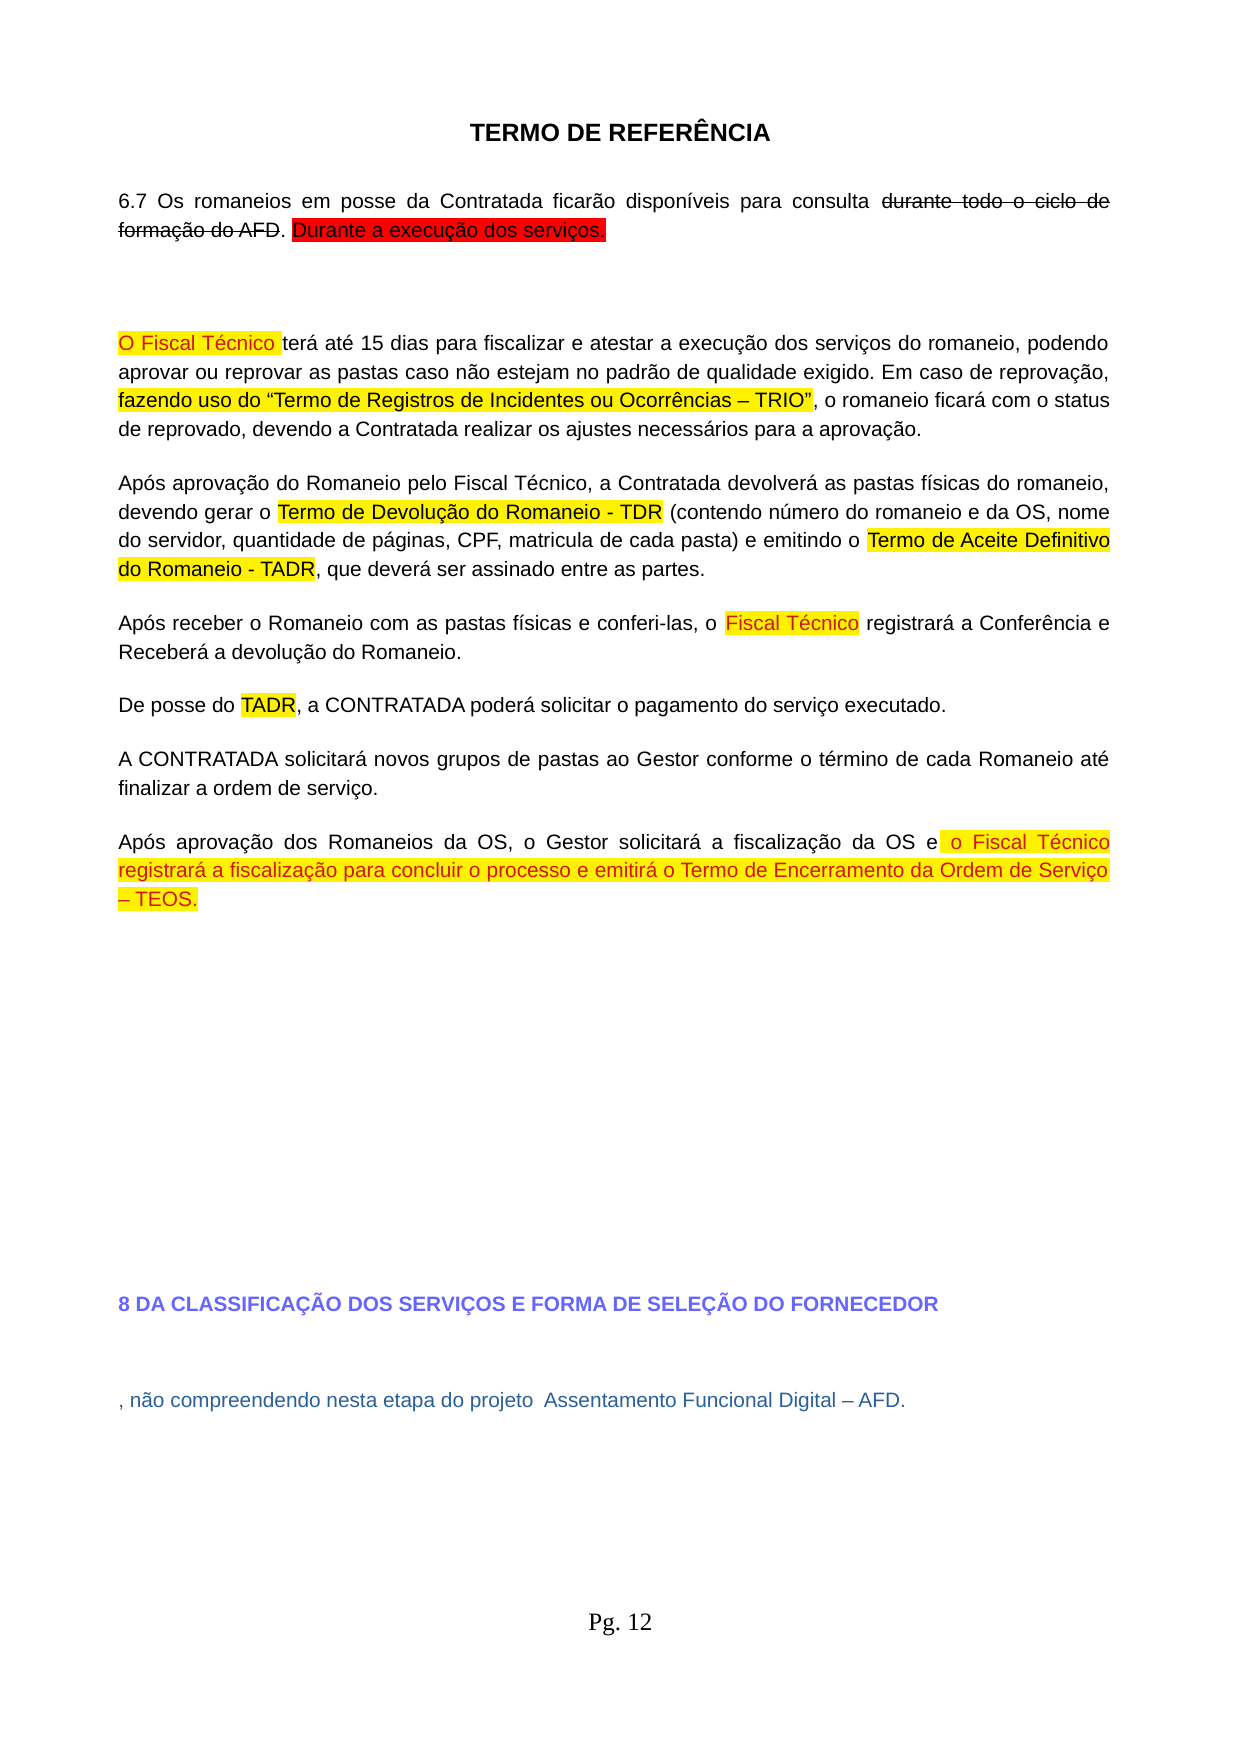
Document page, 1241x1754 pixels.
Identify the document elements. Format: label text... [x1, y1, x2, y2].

text 6.7 Os romaneios em posse da Contratada ficarão disponíveis para consulta durante todo o ciclo de formação do AFD. Durante a execução dos serviços. [118, 189, 1110, 242]
text Após aprovação dos Romaneios da OS, o Gestor solicitará a fiscalização da OS e o Fiscal Técnico registrará a fiscalização para concluir o processo e emitirá o Termo de Encerramento da Ordem de Serviço – TEOS. [118, 829, 1110, 911]
text , não compreendendo nesta etapa do projeto Assentamento Funcional Digital – AFD. [118, 1388, 1110, 1412]
text Após receber o Romaneio com as pastas físicas e conferi-las, o Fiscal Técnico registrará a Conferência e Receberá a devolução do Romaneio. [118, 611, 1110, 663]
text Após aprovação do Romaneio pelo Fiscal Técnico, a Contratada devolverá as pastas físicas do romaneio, devendo gerar o Termo de Devolução do Romaneio - TDR (contendo número do romaneio e da OS, nome do servidor, quantidade de páginas, CPF, matricula de cada pasta) e emitindo o Termo de Aceite Definitivo do Romaneio - TADR, que deverá ser assinado entre as partes. [118, 471, 1110, 581]
text O Fiscal Técnico terá até 15 dias para fiscalizar e atestar a execução dos serviços do romaneio, podendo aprovar ou reprovar as pastas caso não estejam no padrão de qualidade exigido. Em caso de reprovação, fazendo uso do “Termo de Registros de Incidentes ou Ocorrências – TRIO”, o romaneio ficará com o status de reprovado, devendo a Contratada realizar os ajustes necessários para a aprovação. [118, 331, 1110, 441]
text A CONTRATADA solicitará novos grupos de pastas ao Gestor conforme o término de cada Romaneio até finalizar a ordem de serviço. [118, 747, 1110, 800]
text De posse do TADR, a CONTRATADA poderá solicitar o pagamento do serviço executado. [118, 693, 1110, 717]
text 8 DA CLASSIFICAÇÃO DOS SERVIÇOS E FORMA DE SELEÇÃO DO FORNECEDOR [118, 1292, 1110, 1316]
